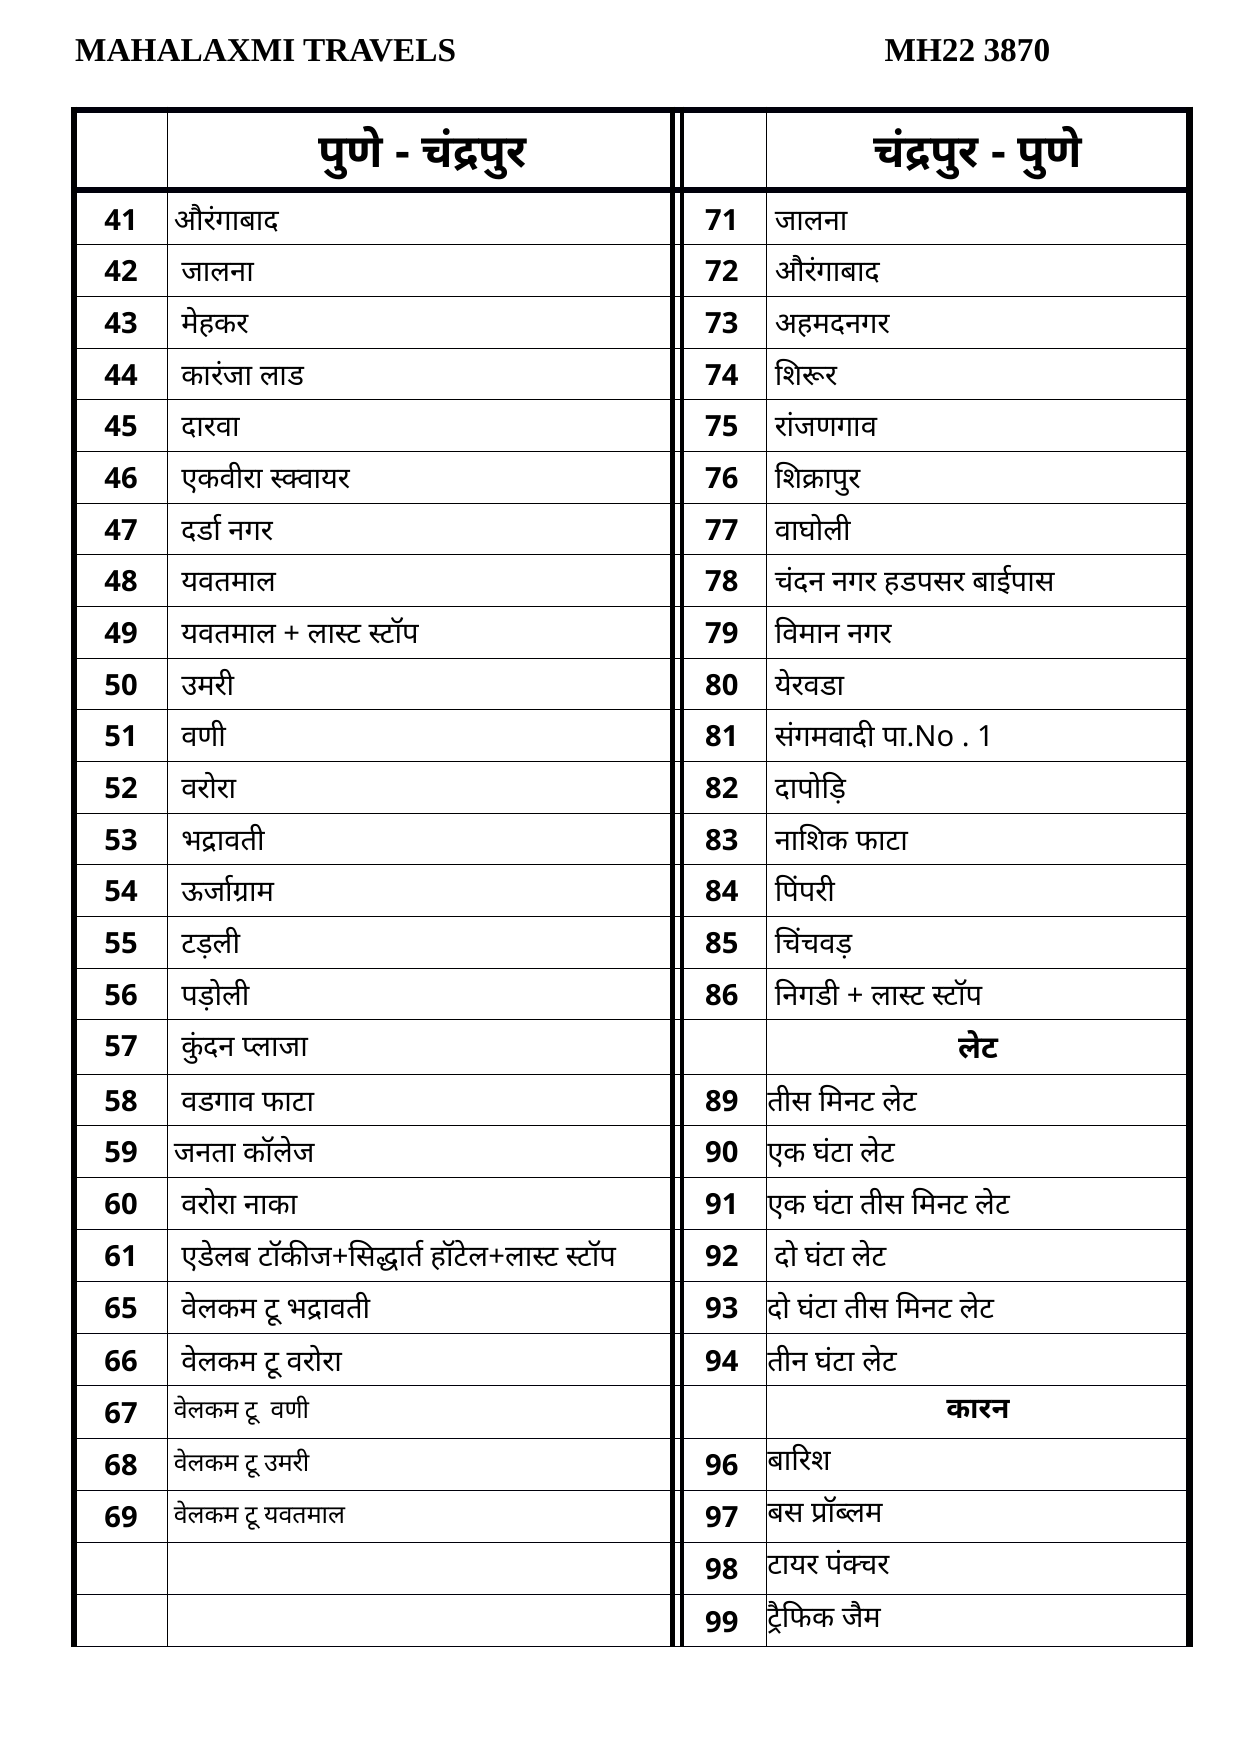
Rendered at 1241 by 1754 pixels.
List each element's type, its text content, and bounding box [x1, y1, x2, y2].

table_cell दारवा [168, 400, 670, 451]
table_cell शिक्रापुर [767, 452, 1186, 502]
table_cell ऊर्जाग्राम [168, 865, 670, 916]
table_cell 97 [684, 1491, 766, 1542]
table_cell 94 [684, 1334, 766, 1385]
table_cell 80 [684, 659, 766, 709]
table_cell 96 [684, 1439, 766, 1490]
table_cell 79 [684, 607, 766, 657]
table_header पुणे - चंद्रपुर [168, 113, 670, 187]
table_cell 50 [77, 659, 167, 709]
table_cell यवतमाल [168, 555, 670, 606]
table_cell 98 [684, 1543, 766, 1594]
table_cell 90 [684, 1126, 766, 1177]
table_cell 89 [684, 1075, 766, 1125]
table_header [77, 113, 167, 187]
table_cell चंदन नगर हडपसर बाईपास [767, 555, 1186, 606]
table_cell शिरूर [767, 349, 1186, 399]
table_cell 47 [77, 504, 167, 554]
table_cell निगडी + लास्ट स्टॉप [767, 969, 1186, 1019]
table_cell ट्रैफिक जैम [767, 1595, 1186, 1646]
table_cell 83 [684, 814, 766, 864]
table_cell 68 [77, 1439, 167, 1490]
table_cell 66 [77, 1334, 167, 1385]
table_cell [168, 1543, 670, 1594]
table_cell बस प्रॉब्लम [767, 1491, 1186, 1542]
table_cell 59 [77, 1126, 167, 1177]
table_cell 60 [77, 1178, 167, 1229]
table_cell 41 [77, 193, 167, 244]
table_cell एडेलब टॉकीज+सिद्धार्त हॉटेल+लास्ट स्टॉप [168, 1230, 670, 1281]
table_cell संगमवादी पा.No . 1 [767, 710, 1186, 761]
table_header [684, 113, 766, 187]
table_cell तीस मिनट लेट [767, 1075, 1186, 1125]
table_cell एक घंटा लेट [767, 1126, 1186, 1177]
table_cell येरवडा [767, 659, 1186, 709]
table_cell 73 [684, 297, 766, 347]
table_cell दर्डा नगर [168, 504, 670, 554]
table_cell 85 [684, 917, 766, 967]
table_cell 56 [77, 969, 167, 1019]
table_cell 58 [77, 1075, 167, 1125]
table_cell 92 [684, 1230, 766, 1281]
table_cell पिंपरी [767, 865, 1186, 916]
table_cell 42 [77, 245, 167, 296]
table_cell अहमदनगर [767, 297, 1186, 347]
table_cell 93 [684, 1282, 766, 1333]
table_cell [77, 1543, 167, 1594]
table_cell 91 [684, 1178, 766, 1229]
table_cell 77 [684, 504, 766, 554]
table_cell 49 [77, 607, 167, 657]
table_cell नाशिक फाटा [767, 814, 1186, 864]
table_cell 82 [684, 762, 766, 812]
table_cell 61 [77, 1230, 167, 1281]
table_cell 69 [77, 1491, 167, 1542]
table_cell पड़ोली [168, 969, 670, 1019]
table_cell 84 [684, 865, 766, 916]
table_cell [684, 1386, 766, 1437]
table_cell चिंचवड़ [767, 917, 1186, 967]
table_cell वेलकम टू उमरी [168, 1439, 670, 1490]
table_cell 74 [684, 349, 766, 399]
table_cell 51 [77, 710, 167, 761]
table_cell एक घंटा तीस मिनट लेट [767, 1178, 1186, 1229]
table_cell 71 [684, 193, 766, 244]
table_cell लेट [767, 1020, 1186, 1074]
table_cell उमरी [168, 659, 670, 709]
table_cell 43 [77, 297, 167, 347]
table_cell वरोरा नाका [168, 1178, 670, 1229]
table_cell 86 [684, 969, 766, 1019]
table_cell 57 [77, 1020, 167, 1074]
table_cell वेलकम टू यवतमाल [168, 1491, 670, 1542]
table_cell बारिश [767, 1439, 1186, 1490]
table_cell 78 [684, 555, 766, 606]
table_cell 55 [77, 917, 167, 967]
table_cell 44 [77, 349, 167, 399]
table_cell तीन घंटा लेट [767, 1334, 1186, 1385]
table_cell वाघोली [767, 504, 1186, 554]
table_cell वेलकम टू वरोरा [168, 1334, 670, 1385]
table_cell टायर पंक्चर [767, 1543, 1186, 1594]
table_cell औरंगाबाद [767, 245, 1186, 296]
table_cell कुंदन प्लाजा [168, 1020, 670, 1074]
table_cell 67 [77, 1386, 167, 1437]
table_cell 75 [684, 400, 766, 451]
table_cell वेलकम टू भद्रावती [168, 1282, 670, 1333]
table_cell 52 [77, 762, 167, 812]
table_cell 46 [77, 452, 167, 502]
table_cell 65 [77, 1282, 167, 1333]
table_cell 48 [77, 555, 167, 606]
table_cell रांजणगाव [767, 400, 1186, 451]
table_cell वणी [168, 710, 670, 761]
table_cell कारंजा लाड [168, 349, 670, 399]
table_cell मेहकर [168, 297, 670, 347]
table_cell औरंगाबाद [168, 193, 670, 244]
table_cell वरोरा [168, 762, 670, 812]
table_cell दो घंटा तीस मिनट लेट [767, 1282, 1186, 1333]
table_cell वेलकम टू वणी [168, 1386, 670, 1437]
table_cell जालना [767, 193, 1186, 244]
table_cell 54 [77, 865, 167, 916]
table_cell [684, 1020, 766, 1074]
table_cell 76 [684, 452, 766, 502]
table_cell एकवीरा स्क्वायर [168, 452, 670, 502]
table_cell यवतमाल + लास्ट स्टॉप [168, 607, 670, 657]
table_cell दो घंटा लेट [767, 1230, 1186, 1281]
table_cell 53 [77, 814, 167, 864]
table_cell भद्रावती [168, 814, 670, 864]
table_cell कारन [767, 1386, 1186, 1437]
table_cell वडगाव फाटा [168, 1075, 670, 1125]
table_cell 99 [684, 1595, 766, 1646]
table_cell 72 [684, 245, 766, 296]
table_cell [168, 1595, 670, 1646]
table_cell दापोड़ि [767, 762, 1186, 812]
table_cell जालना [168, 245, 670, 296]
table_cell विमान नगर [767, 607, 1186, 657]
table_cell टड़ली [168, 917, 670, 967]
table_header चंद्रपुर - पुणे [767, 113, 1186, 187]
table_cell 45 [77, 400, 167, 451]
table_cell 81 [684, 710, 766, 761]
table_cell जनता कॉलेज [168, 1126, 670, 1177]
table_cell [77, 1595, 167, 1646]
